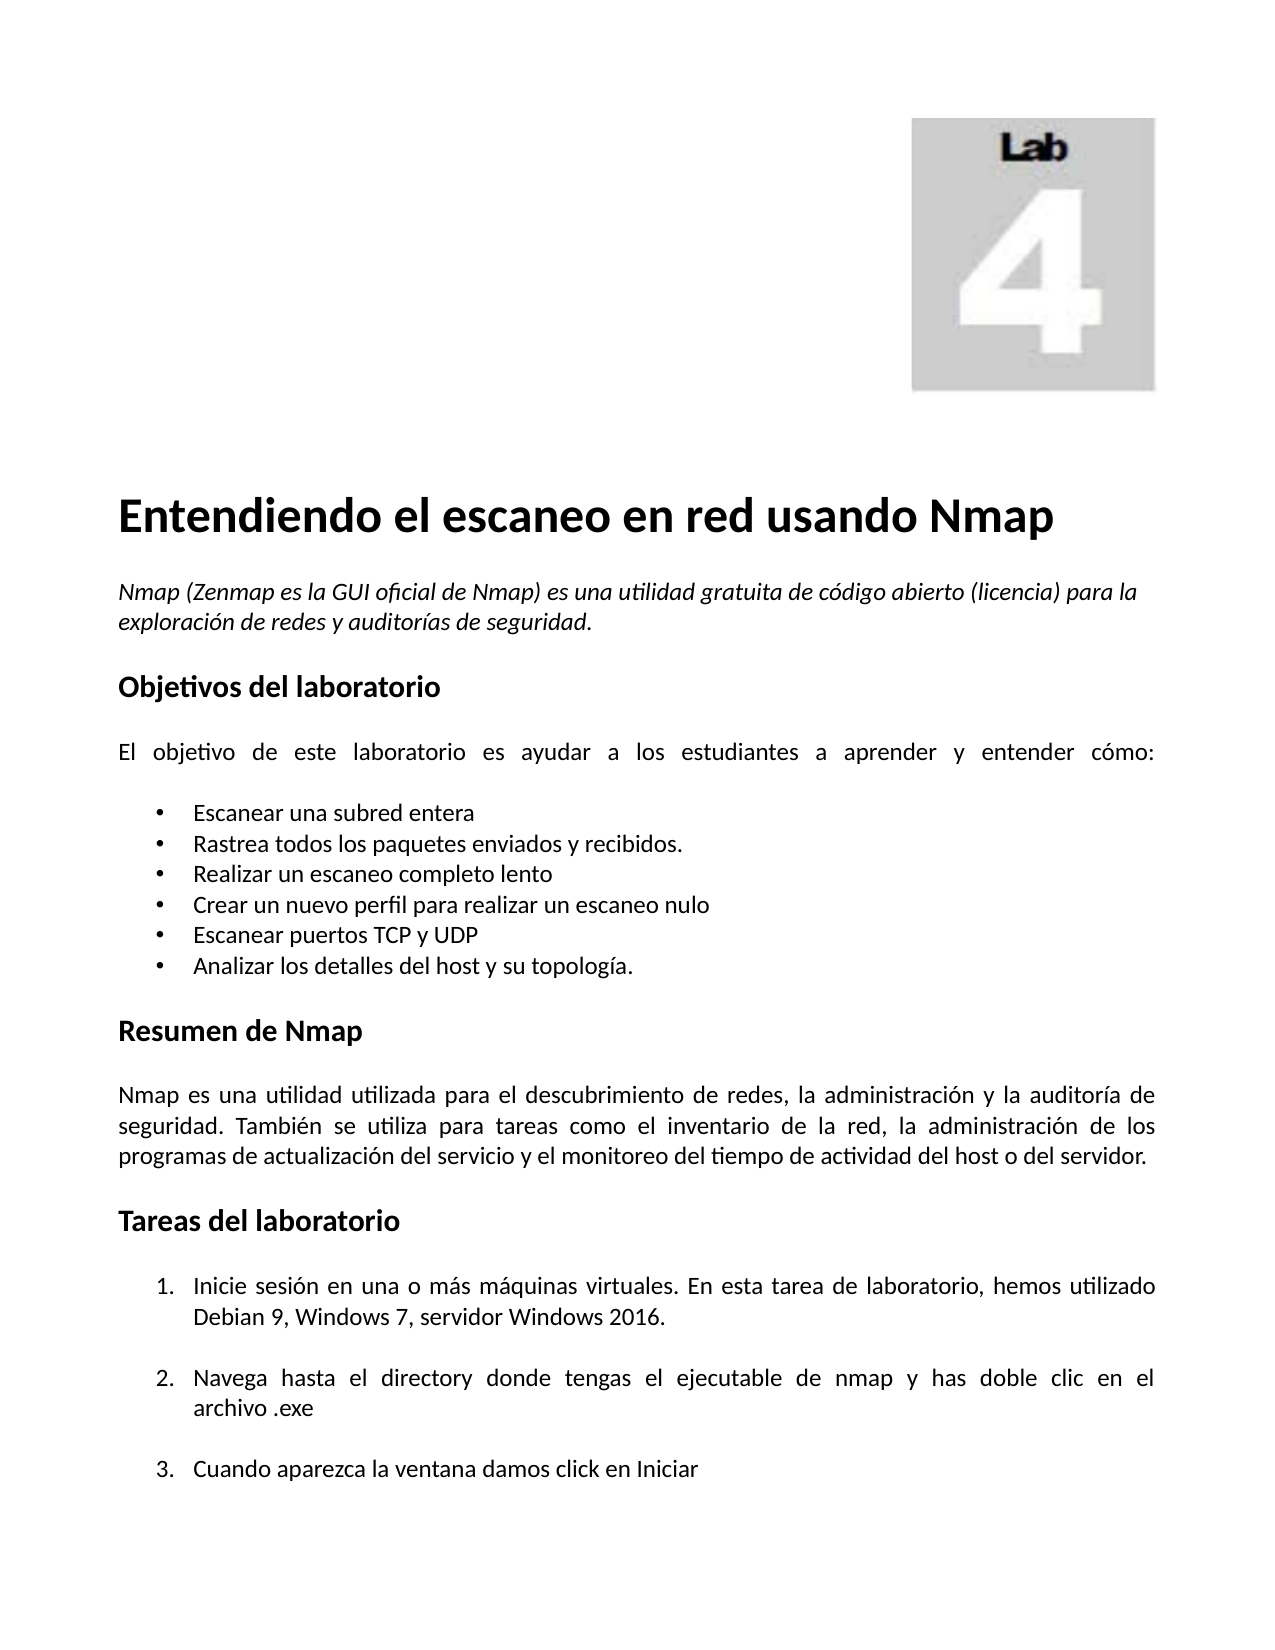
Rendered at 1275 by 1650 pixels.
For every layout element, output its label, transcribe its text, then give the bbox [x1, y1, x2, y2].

list Escanear una subred entera [156, 797, 1157, 828]
list Escanear puertos TCP y UDP [156, 919, 1157, 950]
text El objetivo de este laboratorio es ayudar a los estudiantes a aprender y entender cómo: [118, 736, 1157, 797]
list Analizar los detalles del host y su topología. [156, 950, 1157, 980]
text Tareas del laboratorio [118, 1202, 1157, 1240]
list Inicie sesión en una o más máquinas virtuales. En esta tarea de laboratorio, hemos utilizado Debian 9, Windows 7, servidor Windows 2016. [156, 1270, 1157, 1331]
text Objetivos del laboratorio [118, 667, 1157, 706]
list Realizar un escaneo completo lento [156, 858, 1157, 889]
list Navega hasta el directory donde tengas el ejecutable de nmap y has doble clic en el archivo .exe [156, 1362, 1157, 1423]
text Resumen de Nmap [118, 1011, 1157, 1049]
picture [911, 118, 1157, 395]
text Nmap es una utilidad utilizada para el descubrimiento de redes, la administración y la auditoría de seguridad. También se utiliza para tareas como el inventario de la red, la administración de los programas de actualización del servicio y el monitoreo del tiempo de actividad del host o del servidor. [118, 1079, 1157, 1171]
list Rastrea todos los paquetes enviados y recibidos. [156, 828, 1157, 858]
list Crear un nuevo perfil para realizar un escaneo nulo [156, 889, 1157, 919]
text Nmap (Zenmap es la GUI oficial de Nmap) es una utilidad gratuita de código abierto (licencia) para la exploración de redes y auditorías de seguridad. [118, 576, 1157, 637]
text Entendiendo el escaneo en red usando Nmap [118, 484, 1157, 545]
list Cuando aparezca la ventana damos click en Iniciar [156, 1453, 1157, 1484]
